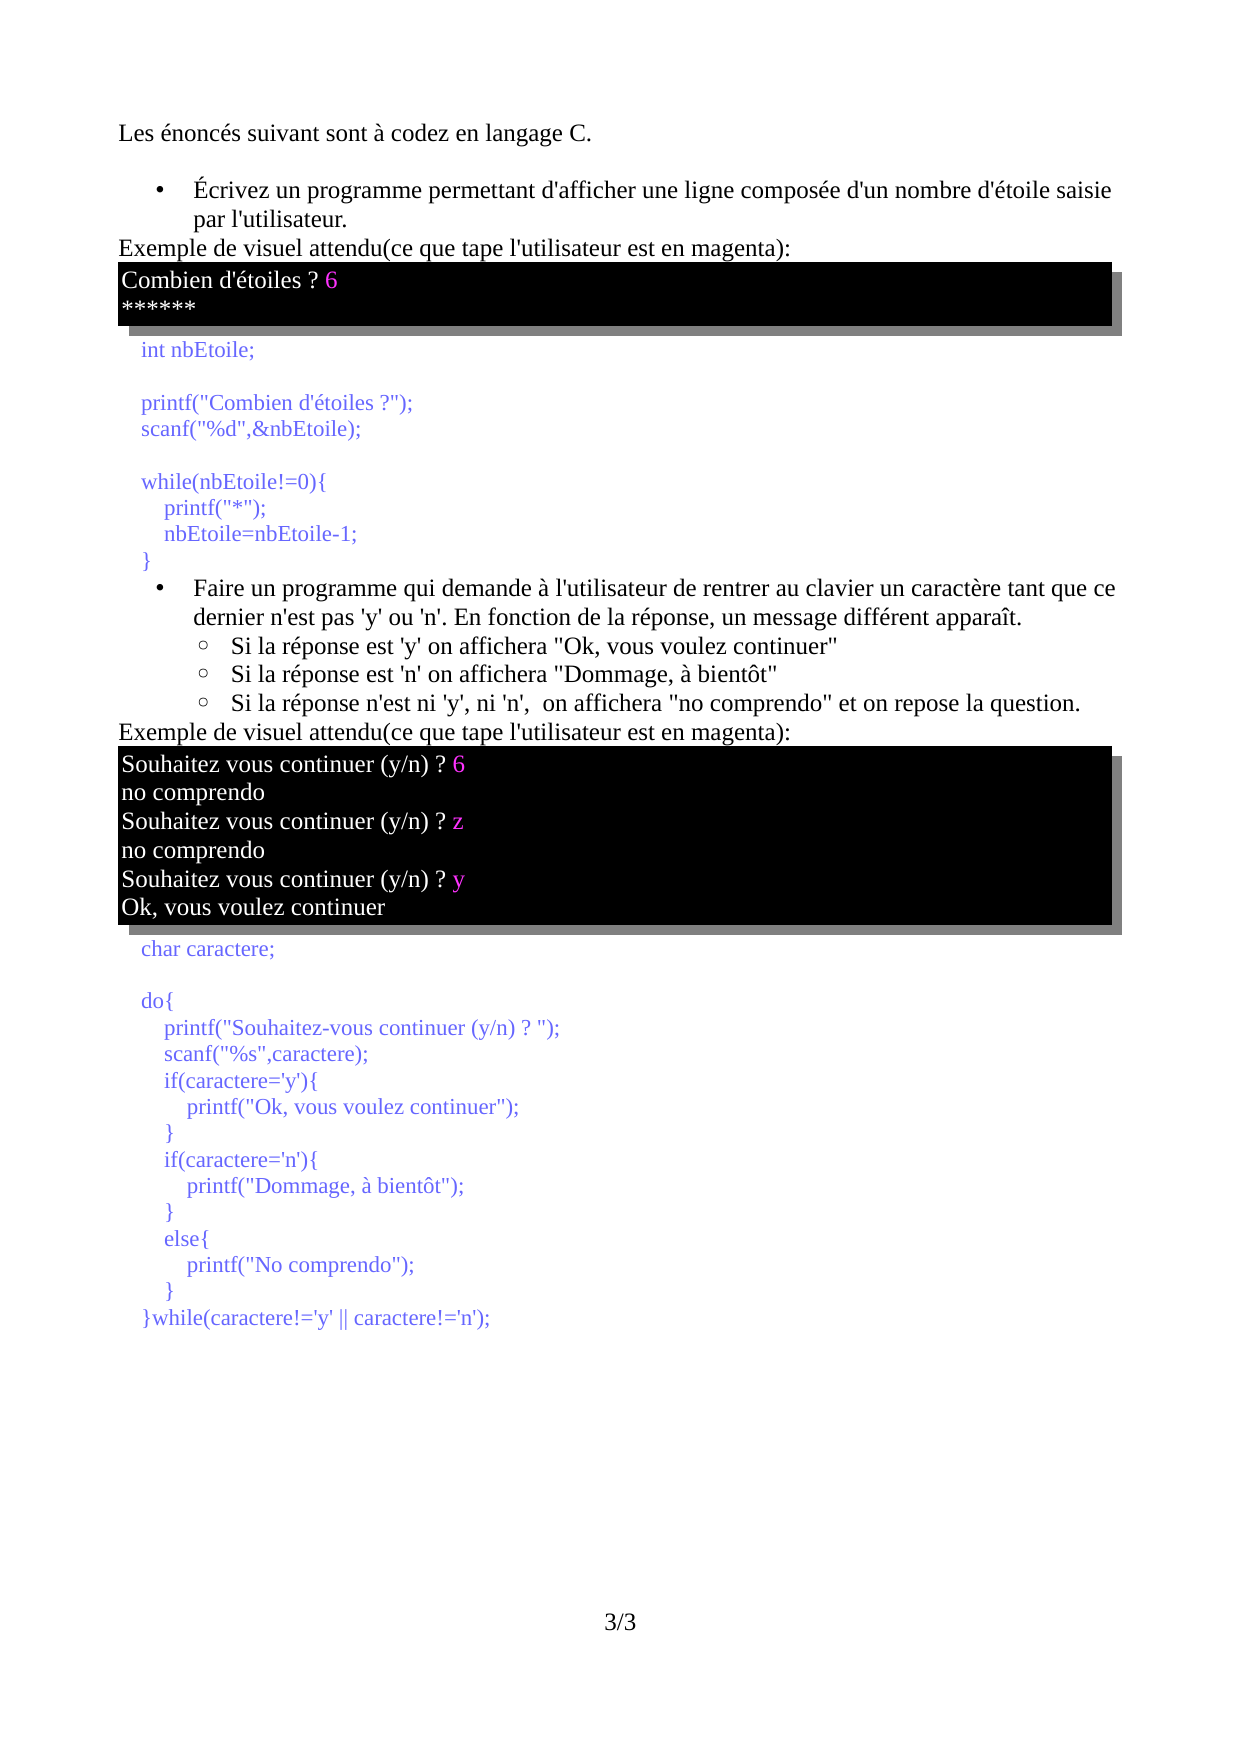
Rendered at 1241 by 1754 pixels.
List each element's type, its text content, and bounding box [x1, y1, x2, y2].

text } [118, 547, 1122, 573]
text } [118, 1198, 1122, 1225]
text while(nbEtoile!=0){ [118, 468, 1122, 494]
text char caractere; [118, 935, 1122, 961]
text Souhaitez vous continuer (y/n) ? z [119, 803, 1111, 832]
text } [118, 1277, 1122, 1304]
text } [118, 1119, 1122, 1146]
list Si la réponse est 'n' on affichera "Dommage, à bientôt" [193, 659, 1122, 688]
text printf("Combien d'étoiles ?"); [118, 389, 1122, 415]
text ****** [119, 291, 1111, 325]
text }while(caractere!='y' || caractere!='n'); [118, 1304, 1122, 1330]
text if(caractere='y'){ [118, 1067, 1122, 1093]
list Si la réponse n'est ni 'y', ni 'n', on affichera "no comprendo" et on repose la question. [193, 688, 1122, 717]
text nbEtoile=nbEtoile-1; [118, 521, 1122, 547]
text printf("Souhaitez-vous continuer (y/n) ? "); [118, 1014, 1122, 1040]
text Exemple de visuel attendu(ce que tape l'utilisateur est en magenta): [118, 233, 1122, 262]
text printf("*"); [118, 494, 1122, 521]
list Faire un programme qui demande à l'utilisateur de rentrer au clavier un caractère tant que ce dernier n'est pas 'y' ou 'n'. En fonction de la réponse, un message différent apparaît. [156, 573, 1122, 631]
text printf("No comprendo"); [118, 1251, 1122, 1277]
text Souhaitez vous continuer (y/n) ? 6 [119, 747, 1111, 774]
text printf("Ok, vous voulez continuer"); [118, 1093, 1122, 1119]
text Ok, vous voulez continuer [119, 889, 1111, 924]
text scanf("%s",caractere); [118, 1040, 1122, 1067]
text printf("Dommage, à bientôt"); [118, 1172, 1122, 1198]
text Combien d'étoiles ? 6 [119, 263, 1111, 291]
text Les énoncés suivant sont à codez en langage C. [118, 118, 1122, 147]
text do{ [118, 988, 1122, 1014]
text int nbEtoile; [118, 336, 1122, 362]
text no comprendo [119, 774, 1111, 803]
text no comprendo [119, 832, 1111, 861]
list Écrivez un programme permettant d'afficher une ligne composée d'un nombre d'étoile saisie par l'utilisateur. [156, 176, 1122, 233]
text if(caractere='n'){ [118, 1146, 1122, 1172]
list Si la réponse est 'y' on affichera "Ok, vous voulez continuer" [193, 631, 1122, 659]
text Exemple de visuel attendu(ce que tape l'utilisateur est en magenta): [118, 717, 1122, 746]
text Souhaitez vous continuer (y/n) ? y [119, 861, 1111, 889]
text else{ [118, 1225, 1122, 1251]
text scanf("%d",&nbEtoile); [118, 415, 1122, 441]
